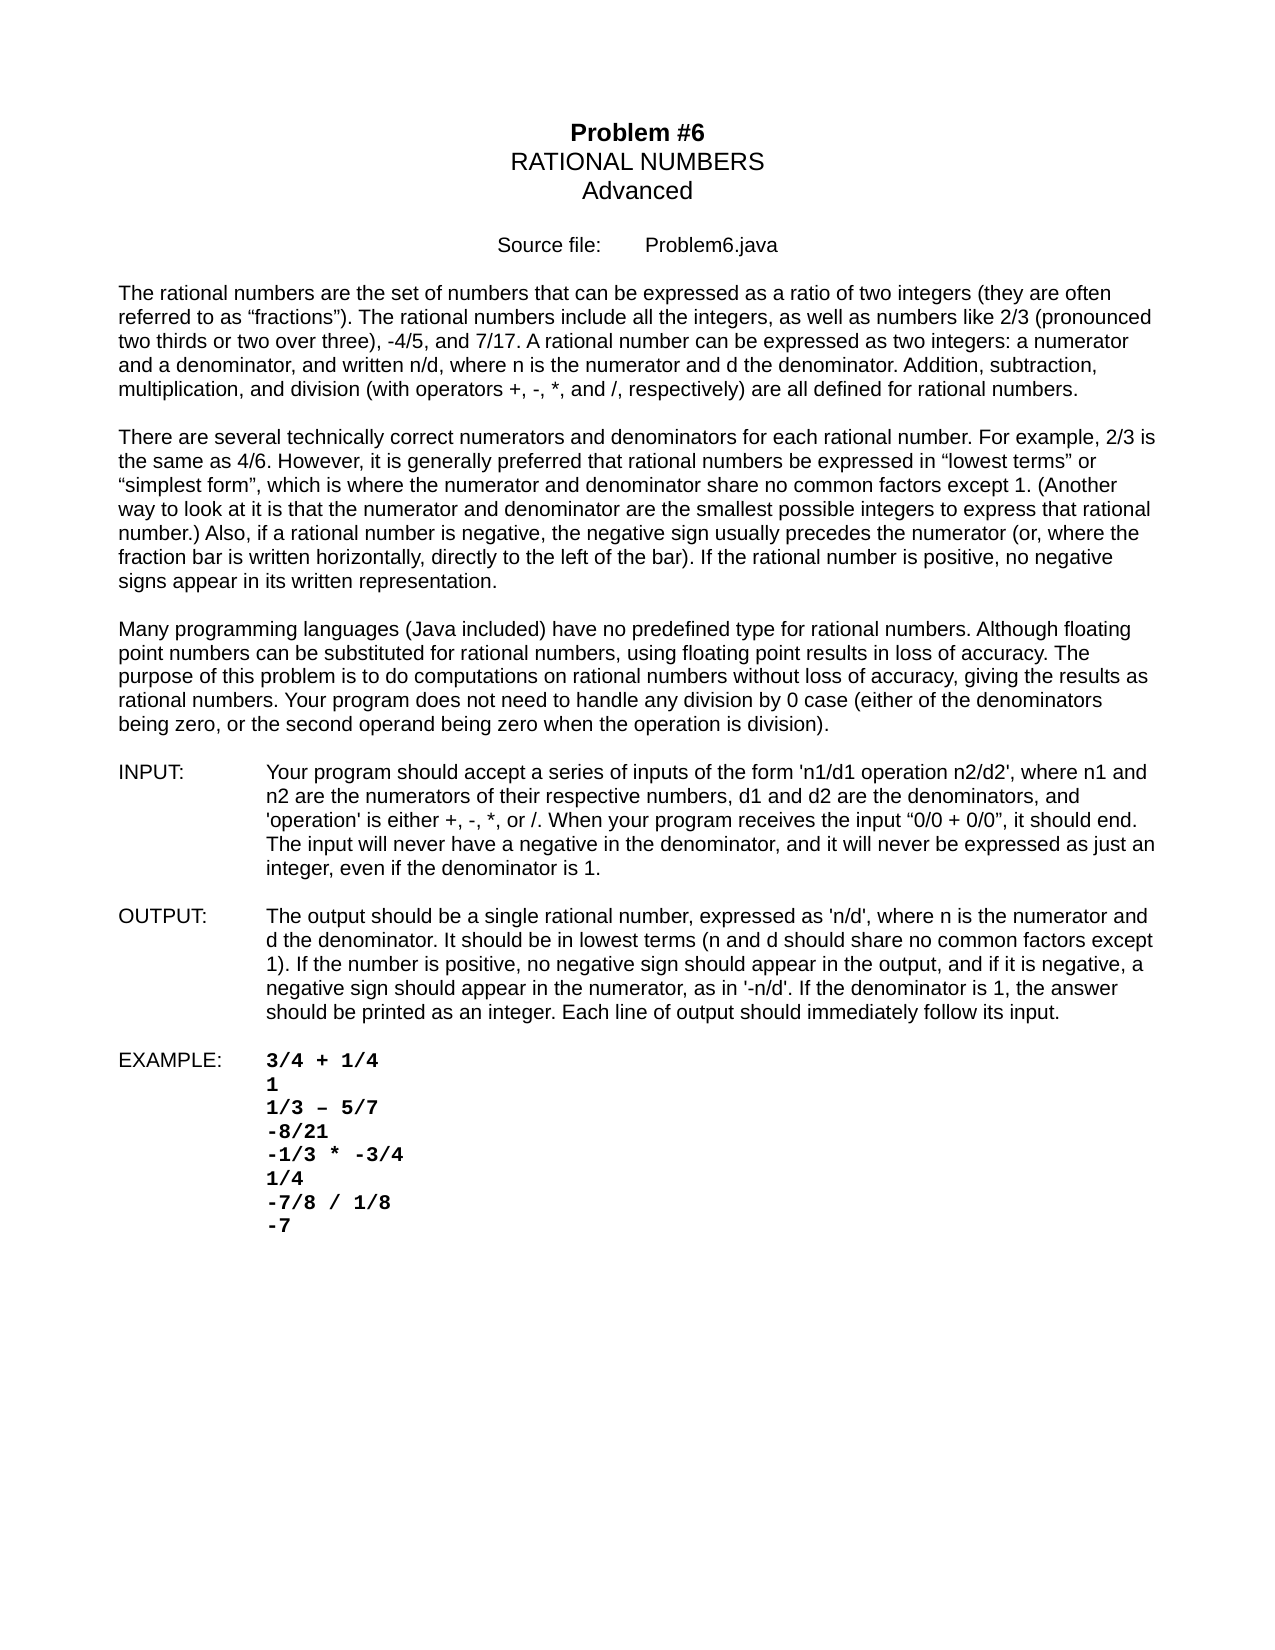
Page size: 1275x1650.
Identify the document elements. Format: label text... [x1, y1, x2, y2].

text 1 [118, 1073, 1157, 1097]
text 1/4 [118, 1168, 1157, 1192]
text -7 [118, 1215, 1157, 1239]
text 1/3 – 5/7 [118, 1097, 1157, 1121]
text The rational numbers are the set of numbers that can be expressed as a ratio of two integers (they are often referred to as “fractions”). The rational numbers include all the integers, as well as numbers like 2/3 (pronounced two thirds or two over three), -4/5, and 7/17. A rational number can be expressed as two integers: a numerator and a denominator, and written n/d, where n is the numerator and d the denominator. Addition, subtraction, multiplication, and division (with operators +, -, *, and /, respectively) are all defined for rational numbers. [118, 281, 1157, 401]
text -7/8 / 1/8 [118, 1192, 1157, 1215]
text There are several technically correct numerators and denominators for each rational number. For example, 2/3 is the same as 4/6. However, it is generally preferred that rational numbers be expressed in “lowest terms” or “simplest form”, which is where the numerator and denominator share no common factors except 1. (Another way to look at it is that the numerator and denominator are the smallest possible integers to express that rational number.) Also, if a rational number is negative, the negative sign usually precedes the numerator (or, where the fraction bar is written horizontally, directly to the left of the bar). If the rational number is positive, no negative signs appear in its written representation. [118, 425, 1157, 592]
text -8/21 [118, 1121, 1157, 1144]
text -1/3 * -3/4 [118, 1144, 1157, 1168]
text Advanced [118, 176, 1157, 204]
text OUTPUT: The output should be a single rational number, expressed as 'n/d', where n is the numerator and d the denominator. It should be in lowest terms (n and d should share no common factors except 1). If the number is positive, no negative sign should appear in the output, and if it is negative, a negative sign should appear in the numerator, as in '-n/d'. If the denominator is 1, the answer should be printed as an integer. Each line of output should immediately follow its input. [118, 904, 1157, 1024]
text Many programming languages (Java included) have no predefined type for rational numbers. Although floating point numbers can be substituted for rational numbers, using floating point results in loss of accuracy. The purpose of this problem is to do computations on rational numbers without loss of accuracy, giving the results as rational numbers. Your program does not need to handle any division by 0 case (either of the denominators being zero, or the second operand being zero when the operation is division). [118, 616, 1157, 736]
text RATIONAL NUMBERS [118, 147, 1157, 176]
text INPUT: Your program should accept a series of inputs of the form 'n1/d1 operation n2/d2', where n1 and n2 are the numerators of their respective numbers, d1 and d2 are the denominators, and 'operation' is either +, -, *, or /. When your program receives the input “0/0 + 0/0”, it should end. The input will never have a negative in the denominator, and it will never be expressed as just an integer, even if the denominator is 1. [118, 760, 1157, 880]
text Source file: Problem6.java [118, 233, 1157, 257]
text Problem #6 [118, 118, 1157, 147]
text EXAMPLE: 3/4 + 1/4 [118, 1048, 1157, 1073]
